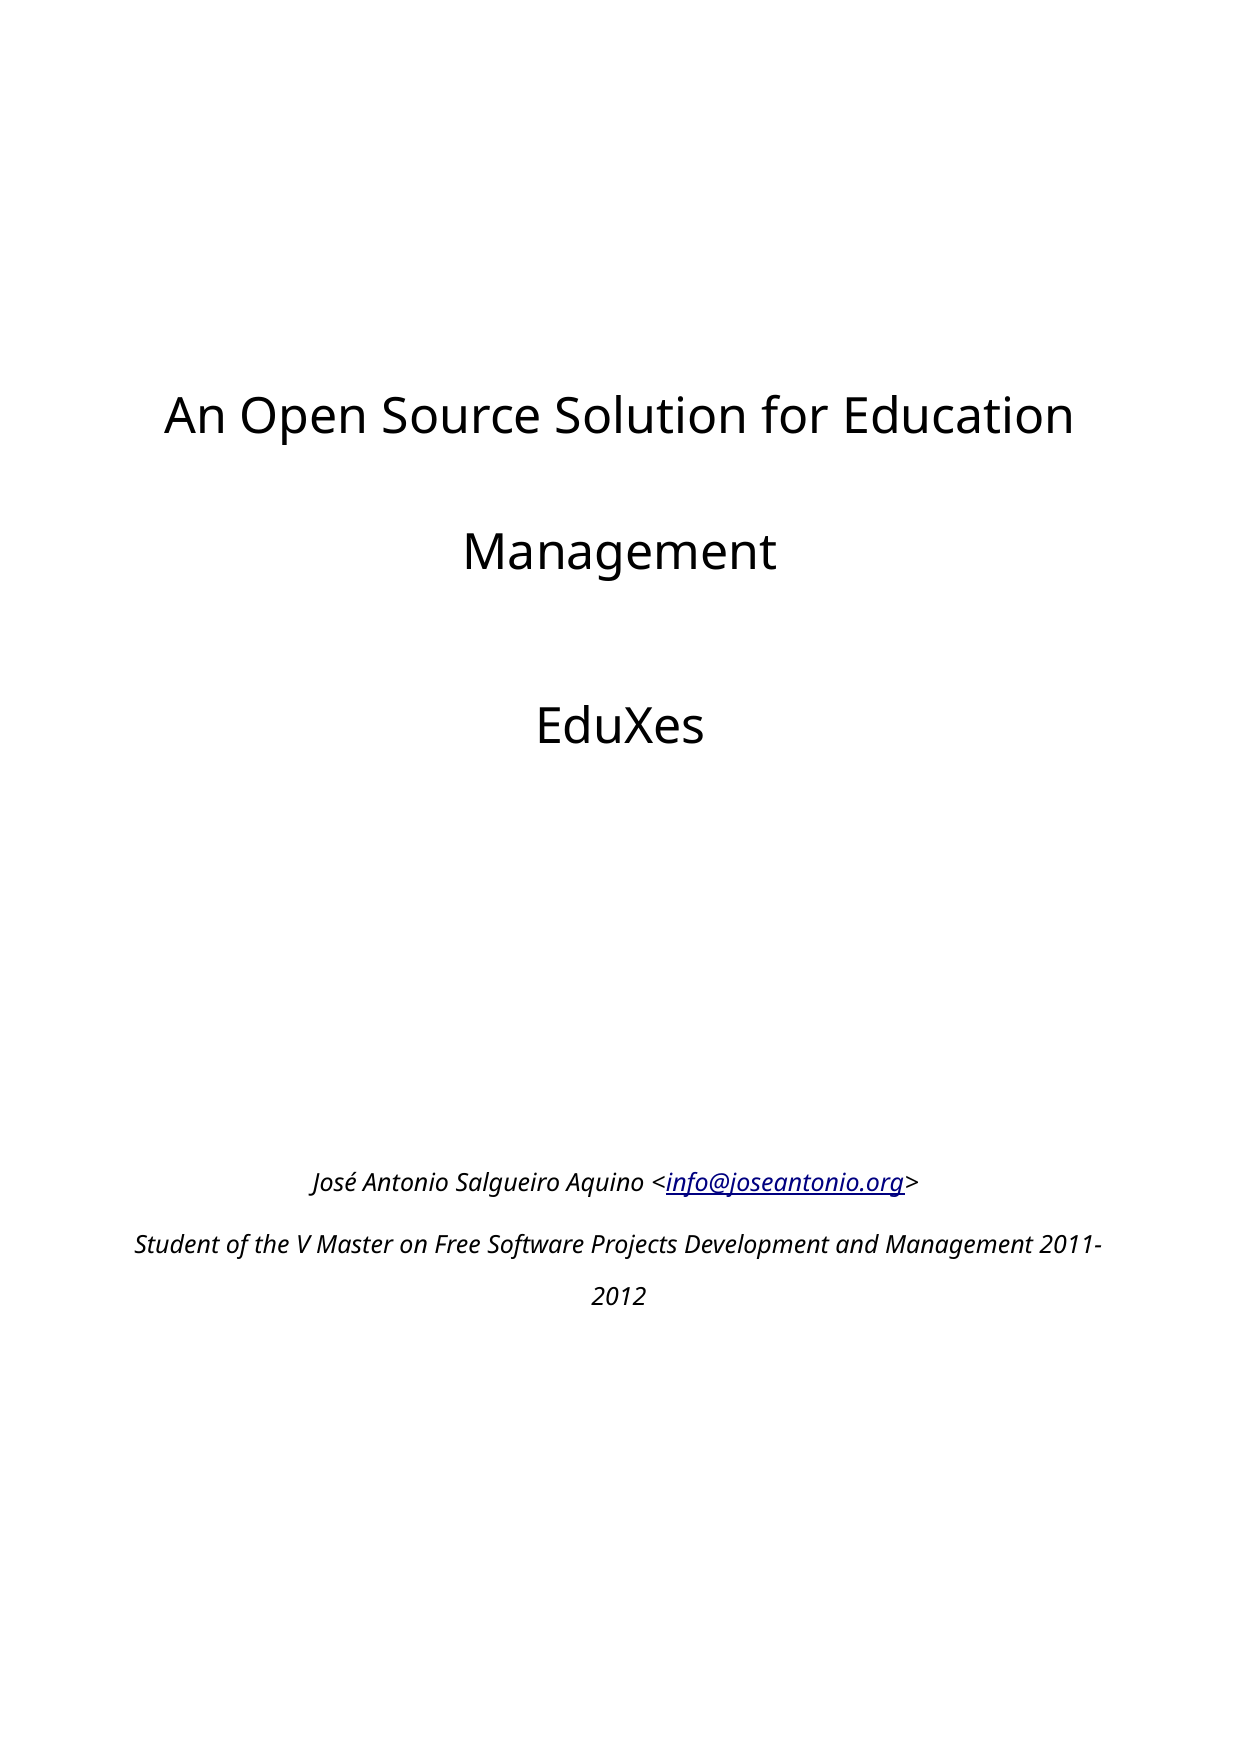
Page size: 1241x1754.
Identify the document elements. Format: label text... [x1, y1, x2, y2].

text José Antonio Salgueiro Aquino <info@joseantonio.org> [118, 1164, 1122, 1198]
subtitle EduXes [118, 690, 1122, 758]
text Student of the V Master on Free Software Projects Development and Management 2011-2012 [118, 1227, 1122, 1312]
subtitle An Open Source Solution for Education Management [118, 380, 1122, 584]
